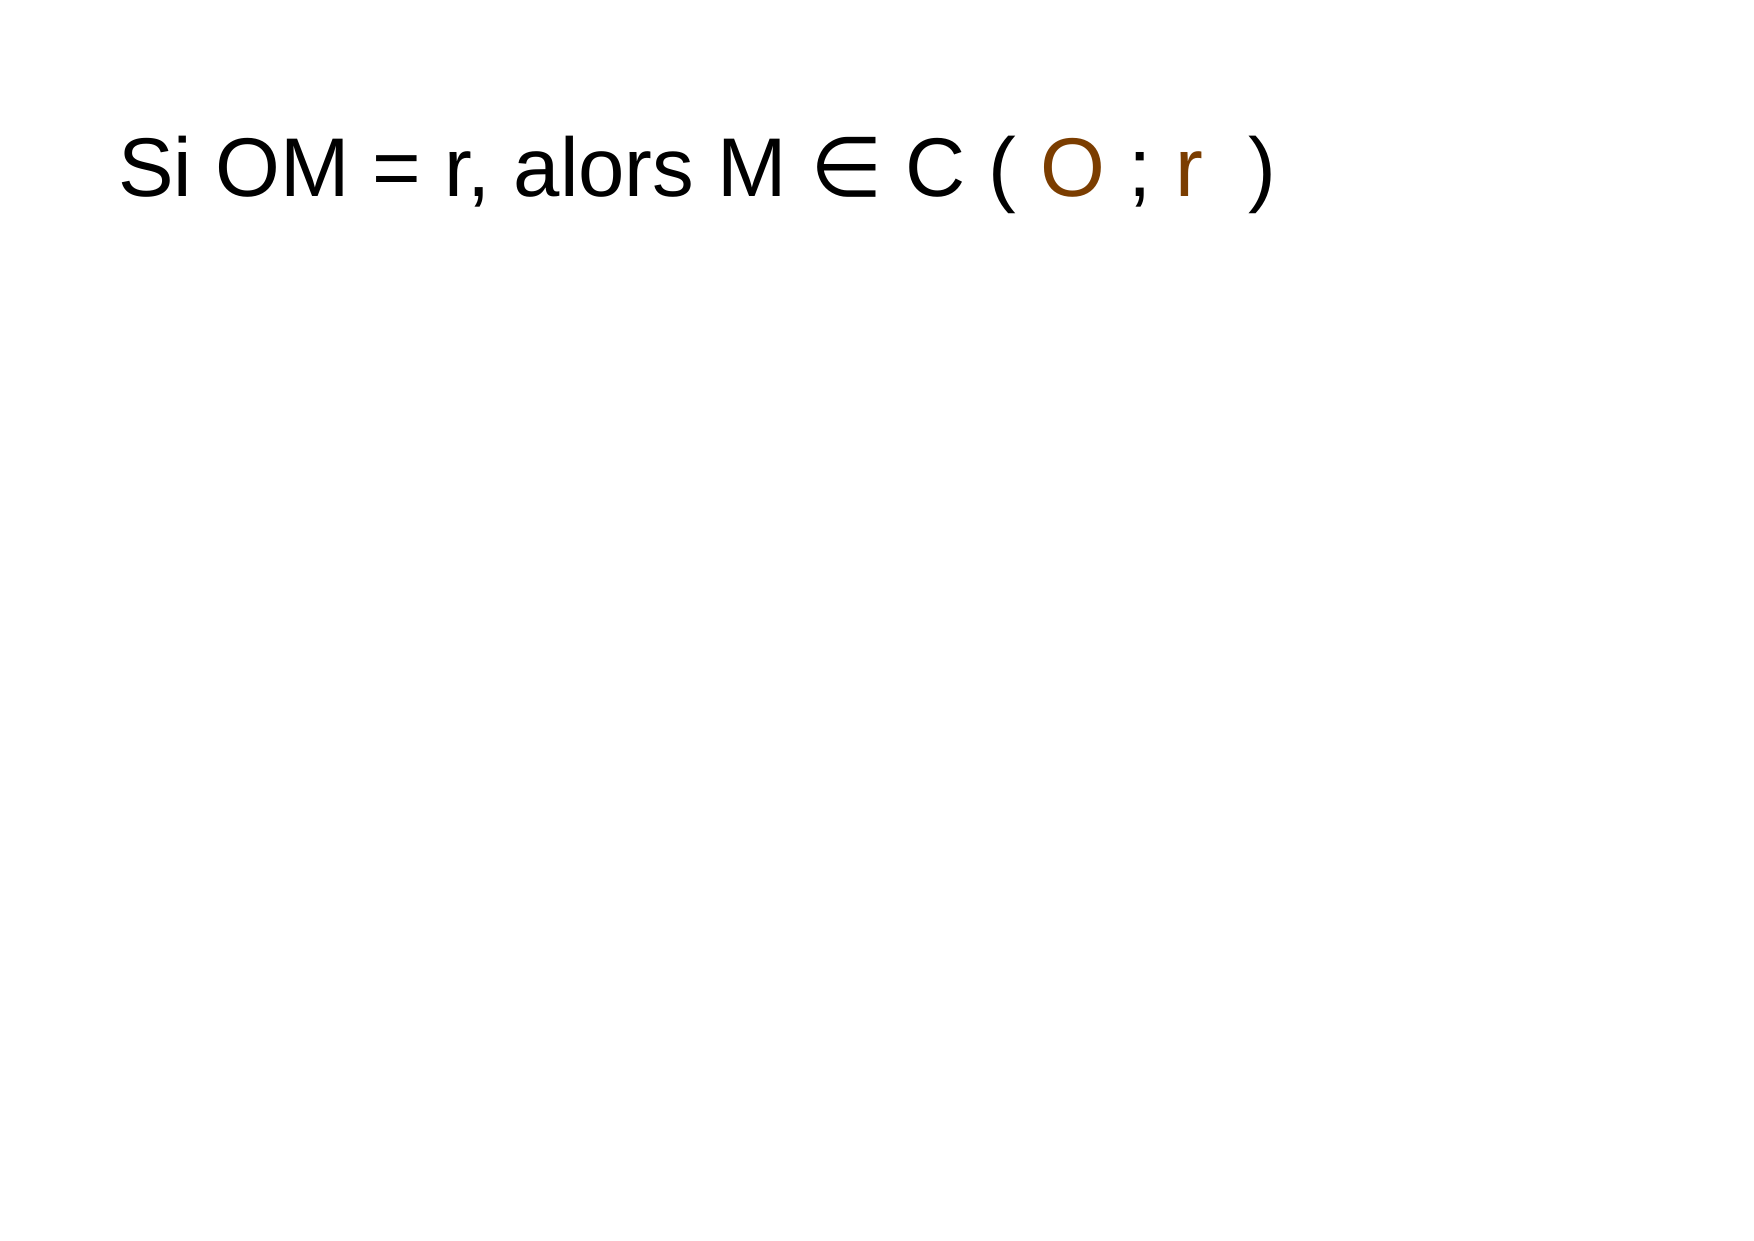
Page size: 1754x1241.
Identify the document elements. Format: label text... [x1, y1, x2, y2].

text Si OM = r, alors M ∈ C ( O ; r ) [118, 118, 1636, 214]
